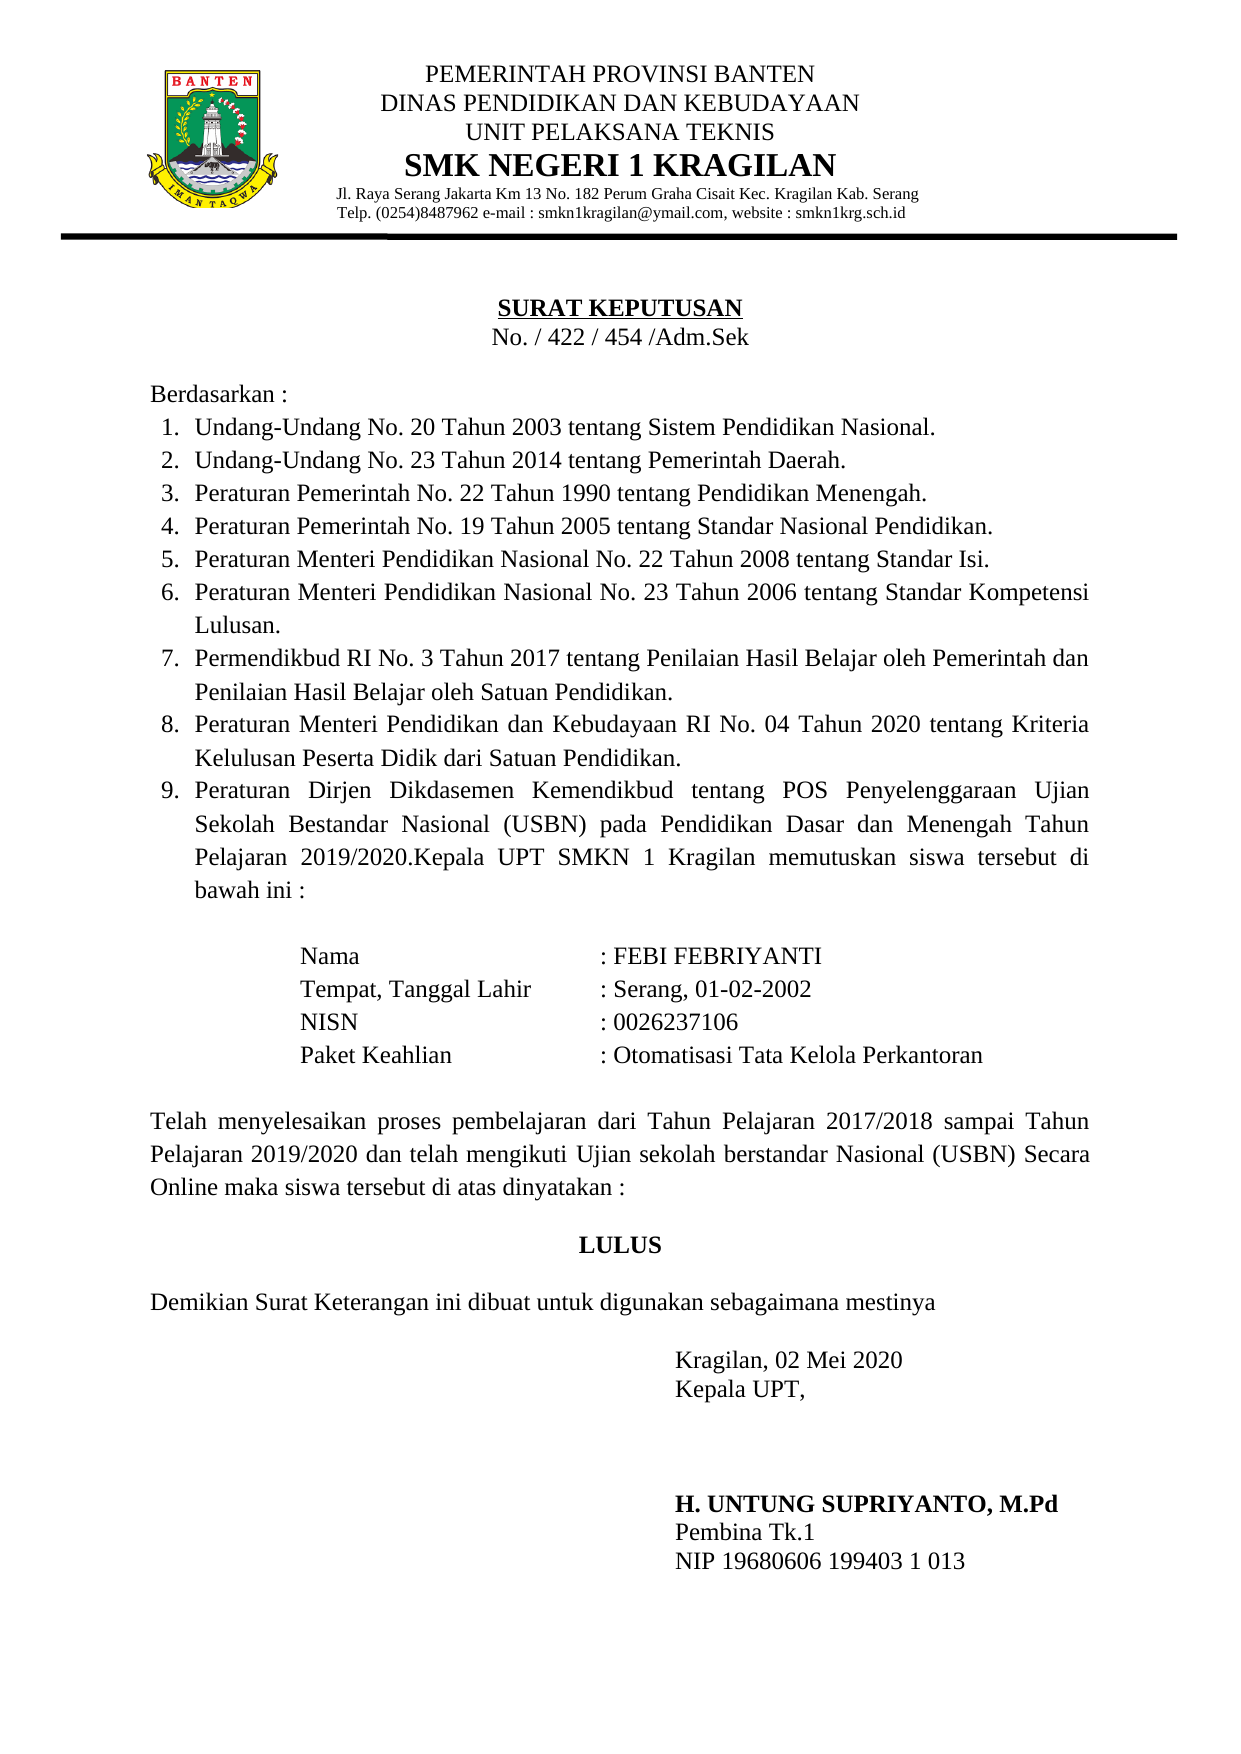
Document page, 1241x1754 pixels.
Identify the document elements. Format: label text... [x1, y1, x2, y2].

list Peraturan Dirjen Dikdasemen Kemendikbud tentang POS Penyelenggaraan Ujian Sekolah Bestandar Nasional (USBN) pada Pendidikan Dasar dan Menengah Tahun Pelajaran 2019/2020.Kepala UPT SMKN 1 Kragilan memutuskan siswa tersebut di bawah ini : [179, 776, 1090, 903]
list Undang-Undang No. 23 Tahun 2014 tentang Pemerintah Daerah. [179, 445, 1090, 474]
list Peraturan Menteri Pendidikan dan Kebudayaan RI No. 04 Tahun 2020 tentang Kriteria Kelulusan Peserta Didik dari Satuan Pendidikan. [179, 709, 1090, 771]
text LULUS [150, 1230, 1090, 1259]
list Peraturan Menteri Pendidikan Nasional No. 23 Tahun 2006 tentang Standar Kompetensi Lulusan. [179, 577, 1090, 639]
list Undang-Undang No. 20 Tahun 2003 tentang Sistem Pendidikan Nasional. [179, 412, 1090, 441]
text Kepala UPT, [150, 1374, 1090, 1402]
list Peraturan Menteri Pendidikan Nasional No. 22 Tahun 2008 tentang Standar Isi. [179, 544, 1090, 573]
list Peraturan Pemerintah No. 22 Tahun 1990 tentang Pendidikan Menengah. [179, 478, 1090, 507]
text Kragilan, 02 Mei 2020 [150, 1345, 1090, 1374]
list Permendikbud RI No. 3 Tahun 2017 tentang Penilaian Hasil Belajar oleh Pemerintah dan Penilaian Hasil Belajar oleh Satuan Pendidikan. [179, 643, 1090, 705]
text Nama : FEBI FEBRIYANTI [150, 941, 1090, 969]
text Tempat, Tanggal Lahir : Serang, 01-02-2002 [150, 974, 1090, 1002]
list Peraturan Pemerintah No. 19 Tahun 2005 tentang Standar Nasional Pendidikan. [179, 511, 1090, 540]
text Paket Keahlian : Otomatisasi Tata Kelola Perkantoran [150, 1040, 1090, 1068]
text NISN : 0026237106 [150, 1007, 1090, 1036]
text SURAT KEPUTUSAN [150, 293, 1090, 322]
text No. / 422 / 454 /Adm.Sek [150, 322, 1090, 351]
text Pembina Tk.1 [150, 1517, 1090, 1546]
text NIP 19680606 199403 1 013 [150, 1546, 1090, 1575]
picture [146, 70, 279, 208]
text H. UNTUNG SUPRIYANTO, M.Pd [150, 1489, 1090, 1517]
text Berdasarkan : [150, 379, 1090, 408]
text Demikian Surat Keterangan ini dibuat untuk digunakan sebagaimana mestinya [150, 1287, 1090, 1316]
text Telah menyelesaikan proses pembelajaran dari Tahun Pelajaran 2017/2018 sampai Tahun Pelajaran 2019/2020 dan telah mengikuti Ujian sekolah berstandar Nasional (USBN) Secara Online maka siswa tersebut di atas dinyatakan : [150, 1106, 1090, 1201]
